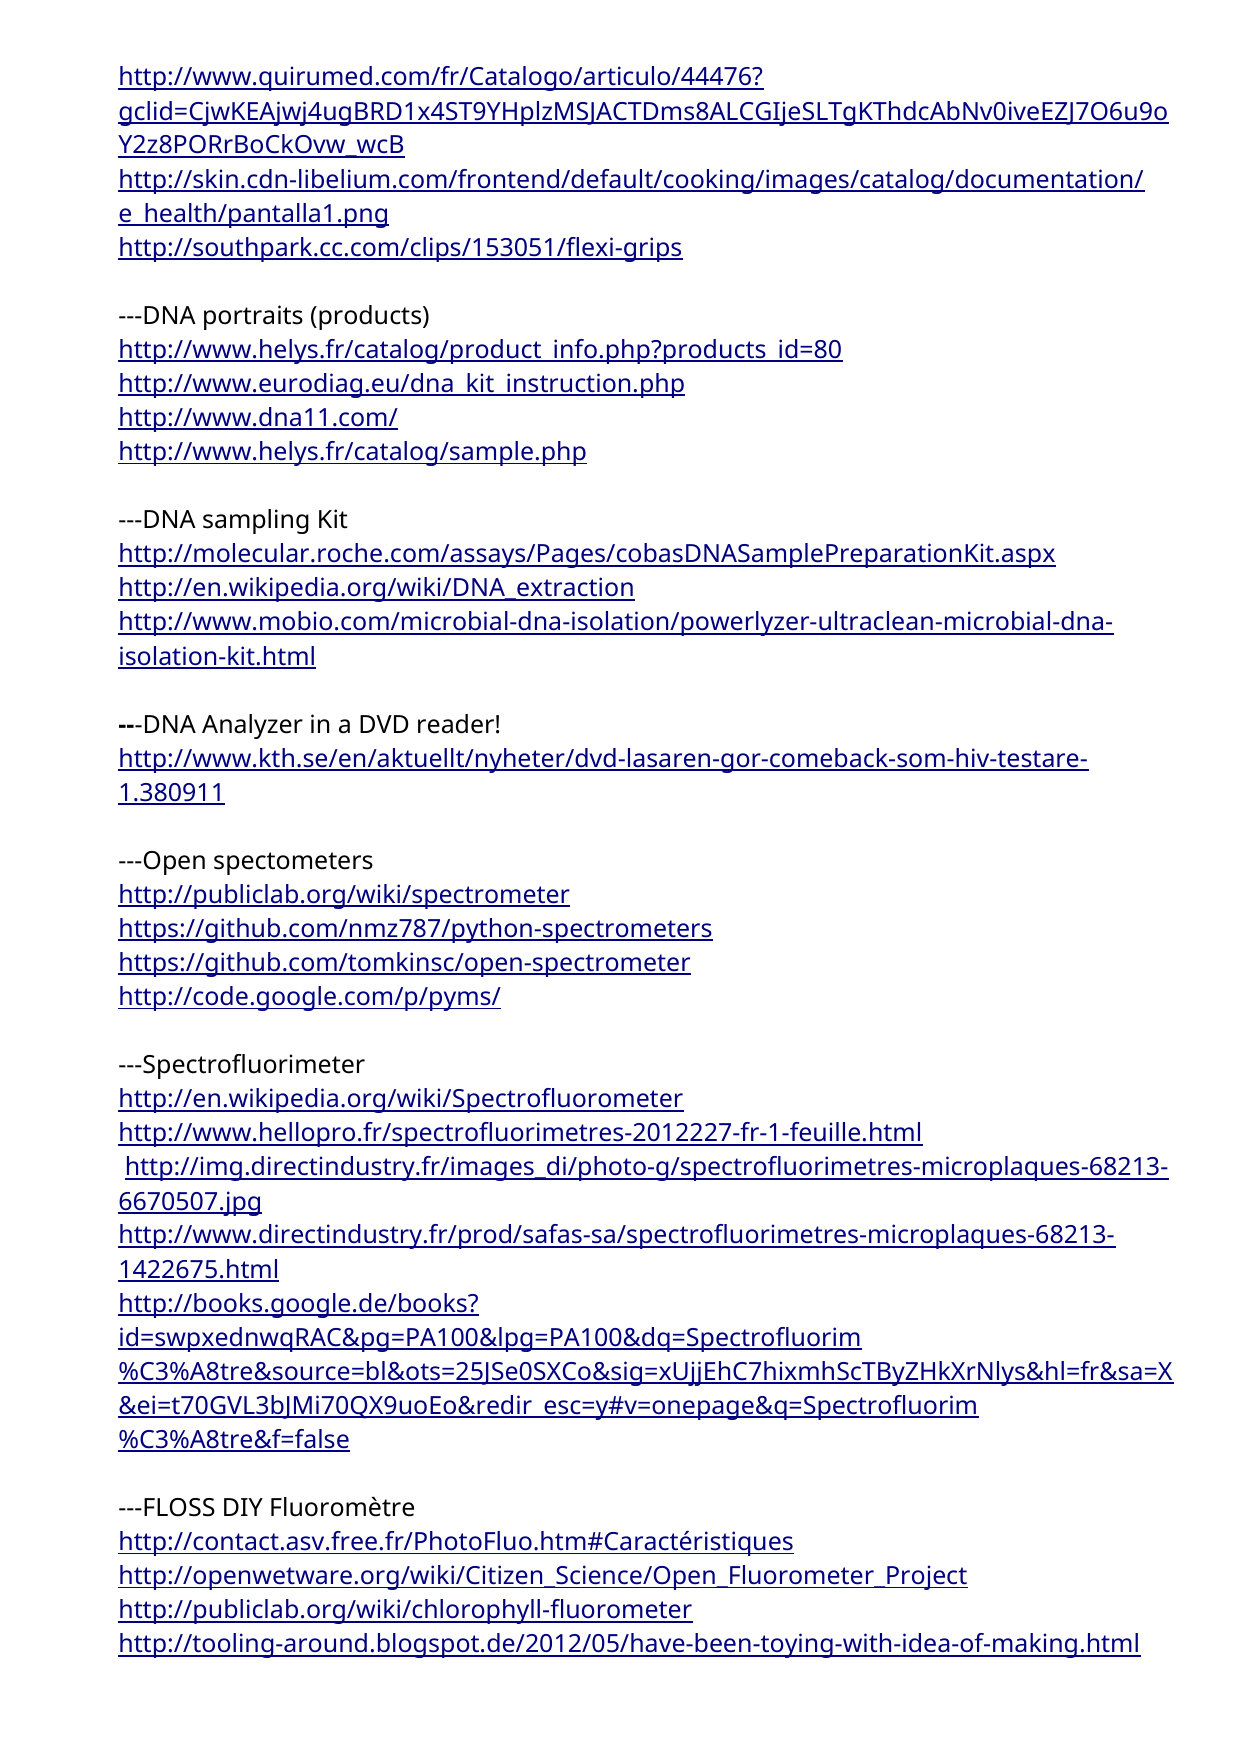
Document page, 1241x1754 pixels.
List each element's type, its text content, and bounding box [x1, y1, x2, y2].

text http://en.wikipedia.org/wiki/Spectrofluorometer [118, 1081, 1181, 1115]
text http://www.mobio.com/microbial-dna-isolation/powerlyzer-ultraclean-microbial-dna-isolation-kit.html [118, 604, 1181, 672]
text http://publiclab.org/wiki/spectrometer [118, 877, 1181, 911]
text http://code.google.com/p/pyms/ [118, 979, 1181, 1013]
text http://publiclab.org/wiki/chlorophyll-fluorometer [118, 1592, 1181, 1626]
text http://www.directindustry.fr/prod/safas-sa/spectrofluorimetres-microplaques-68213-1422675.html [118, 1217, 1181, 1285]
text http://openwetware.org/wiki/Citizen_Science/Open_Fluorometer_Project [118, 1558, 1181, 1592]
text ---DNA Analyzer in a DVD reader! [118, 706, 1181, 740]
text http://southpark.cc.com/clips/153051/flexi-grips [118, 229, 1181, 263]
text http://tooling-around.blogspot.de/2012/05/have-been-toying-with-idea-of-making.html [118, 1626, 1181, 1660]
text http://img.directindustry.fr/images_di/photo-g/spectrofluorimetres-microplaques-68213-6670507.jpg [118, 1149, 1181, 1217]
text ---Open spectometers [118, 842, 1181, 877]
text http://contact.asv.free.fr/PhotoFluo.htm#Caractéristiques [118, 1524, 1181, 1558]
text https://github.com/tomkinsc/open-spectrometer [118, 945, 1181, 979]
text ---FLOSS DIY Fluoromètre [118, 1490, 1181, 1524]
text http://www.quirumed.com/fr/Catalogo/articulo/44476?gclid=CjwKEAjwj4ugBRD1x4ST9YHplzMSJACTDms8ALCGIjeSLTgKThdcAbNv0iveEZJ7O6u9oY2z8PORrBoCkOvw_wcB [118, 59, 1181, 161]
text http://www.hellopro.fr/spectrofluorimetres-2012227-fr-1-feuille.html [118, 1115, 1181, 1149]
text http://www.helys.fr/catalog/sample.php [118, 434, 1181, 468]
text ---DNA portraits (products) [118, 297, 1181, 332]
text ---DNA sampling Kit [118, 502, 1181, 536]
text http://skin.cdn-libelium.com/frontend/default/cooking/images/catalog/documentation/e_health/pantalla1.png [118, 161, 1181, 229]
text http://www.helys.fr/catalog/product_info.php?products_id=80 [118, 332, 1181, 366]
text http://www.kth.se/en/aktuellt/nyheter/dvd-lasaren-gor-comeback-som-hiv-testare-1.380911 [118, 740, 1181, 808]
text http://books.google.de/books?id=swpxednwqRAC&pg=PA100&lpg=PA100&dq=Spectrofluorim%C3%A8tre&source=bl&ots=25JSe0SXCo&sig=xUjjEhC7hixmhScTByZHkXrNlys&hl=fr&sa=X&ei=t70GVL3bJMi70QX9uoEo&redir_esc=y#v=onepage&q=Spectrofluorim%C3%A8tre&f=false [118, 1285, 1181, 1456]
text http://www.dna11.com/ [118, 400, 1181, 434]
text http://molecular.roche.com/assays/Pages/cobasDNASamplePreparationKit.aspx [118, 536, 1181, 570]
text http://en.wikipedia.org/wiki/DNA_extraction [118, 570, 1181, 604]
text http://www.eurodiag.eu/dna_kit_instruction.php [118, 366, 1181, 400]
text ---Spectrofluorimeter [118, 1047, 1181, 1081]
text https://github.com/nmz787/python-spectrometers [118, 911, 1181, 945]
